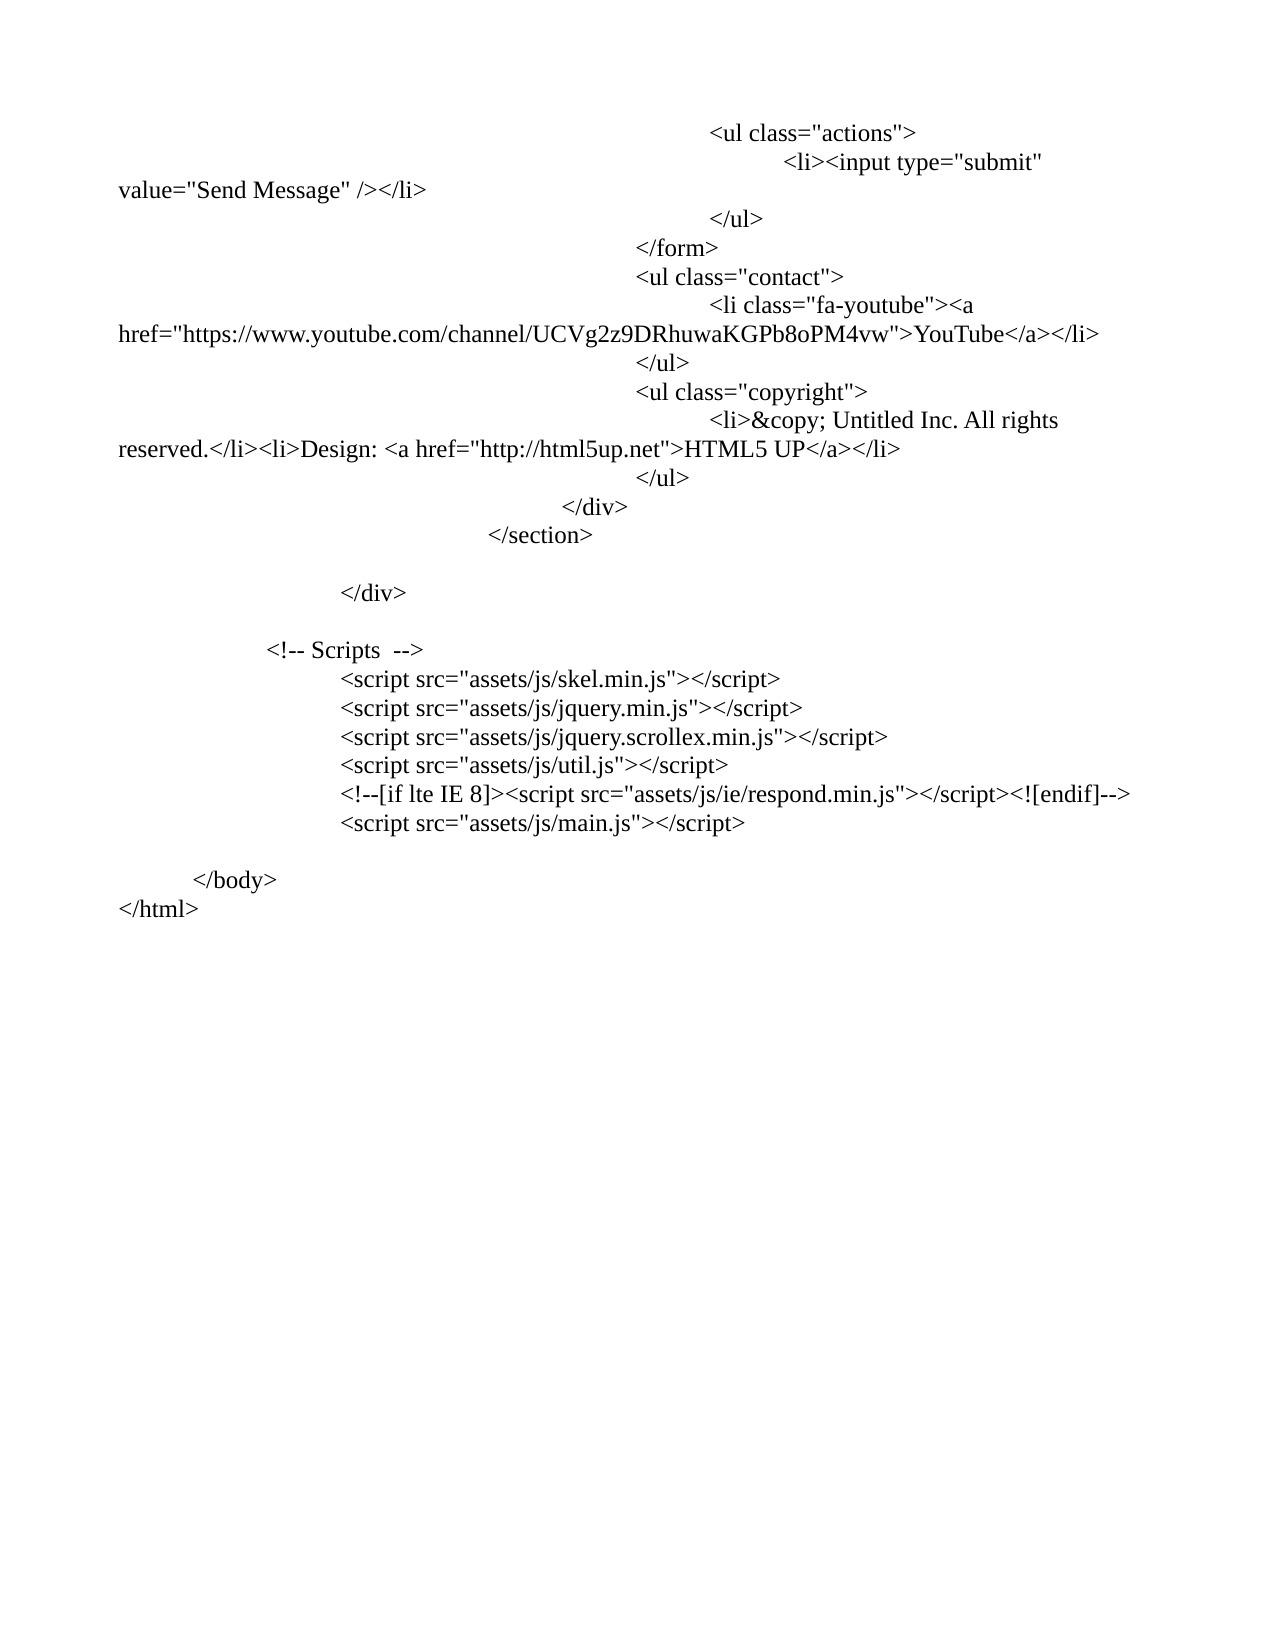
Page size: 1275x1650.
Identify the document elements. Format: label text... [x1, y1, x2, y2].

text </form> [118, 233, 1157, 262]
text </html> [118, 894, 1157, 923]
text </ul> [118, 204, 1157, 233]
text </div> [118, 578, 1157, 607]
text </div> [118, 492, 1157, 521]
text <script src="assets/js/jquery.scrollex.min.js"></script> [118, 722, 1157, 751]
text </ul> [118, 348, 1157, 377]
text </ul> [118, 463, 1157, 492]
text <ul class="actions"> [118, 118, 1157, 147]
text <script src="assets/js/jquery.min.js"></script> [118, 693, 1157, 722]
text <script src="assets/js/util.js"></script> [118, 751, 1157, 779]
text <script src="assets/js/skel.min.js"></script> [118, 664, 1157, 693]
text <!--[if lte IE 8]><script src="assets/js/ie/respond.min.js"></script><![endif]--> [118, 779, 1157, 808]
text <li><input type="submit" value="Send Message" /></li> [118, 147, 1157, 204]
text <script src="assets/js/main.js"></script> [118, 808, 1157, 837]
text <ul class="copyright"> [118, 377, 1157, 406]
text <li>&copy; Untitled Inc. All rights reserved.</li><li>Design: <a href="http://html5up.net">HTML5 UP</a></li> [118, 406, 1157, 463]
text <li class="fa-youtube"><a href="https://www.youtube.com/channel/UCVg2z9DRhuwaKGPb8oPM4vw">YouTube</a></li> [118, 291, 1157, 348]
text <!-- Scripts --> [118, 636, 1157, 664]
text </body> [118, 866, 1157, 894]
text </section> [118, 521, 1157, 549]
text <ul class="contact"> [118, 262, 1157, 291]
